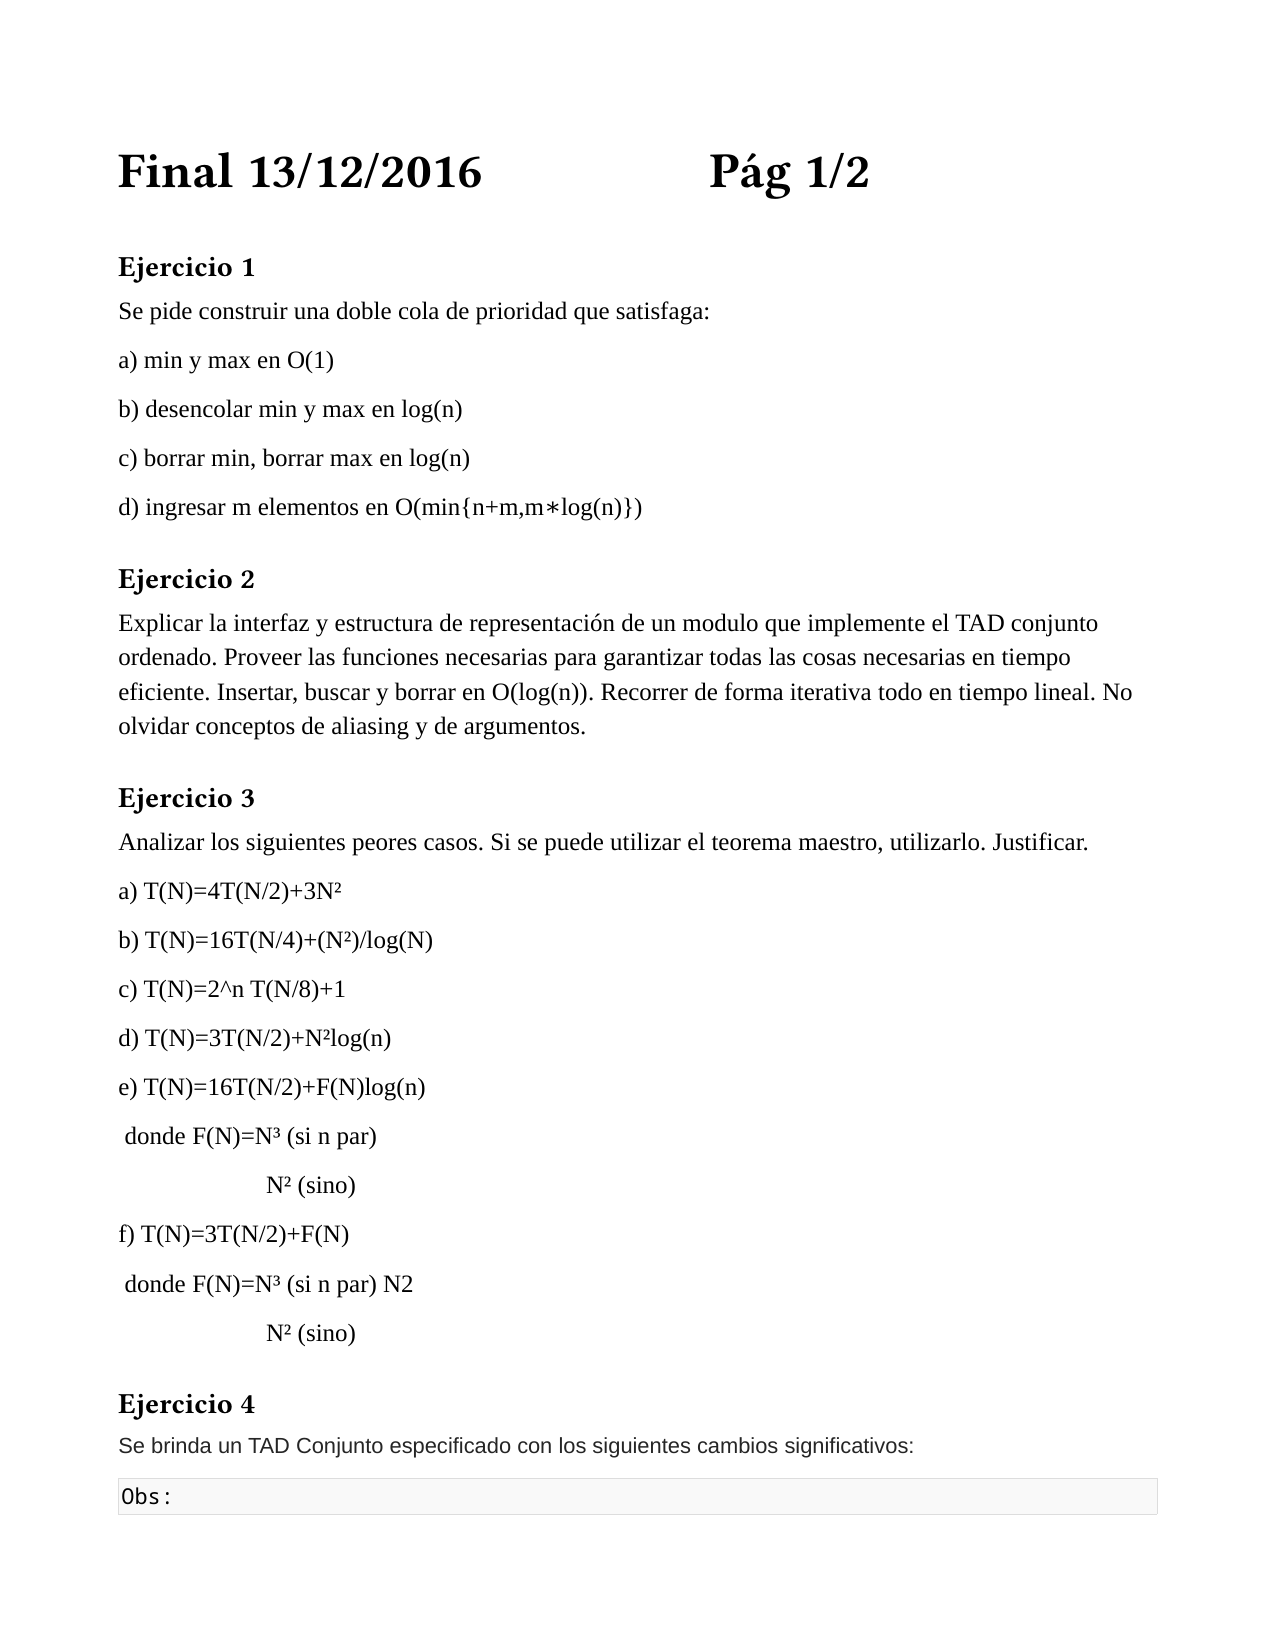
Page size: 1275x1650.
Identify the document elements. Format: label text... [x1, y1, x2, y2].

text Se pide construir una doble cola de prioridad que satisfaga: [118, 296, 1157, 325]
text c) borrar min, borrar max en log(n) [118, 443, 1157, 472]
text Analizar los siguientes peores casos. Si se puede utilizar el teorema maestro, utilizarlo. Justificar. [118, 827, 1157, 856]
text Se brinda un TAD Conjunto especificado con los siguientes cambios significativos: [118, 1433, 1157, 1458]
text d) T(N)=3T(N/2)+N²log(n) [118, 1023, 1157, 1052]
text N² (sino) [118, 1318, 1157, 1346]
text b) T(N)=16T(N/4)+(N²)/log(N) [118, 925, 1157, 954]
text b) desencolar min y max en log(n) [118, 394, 1157, 423]
text f) T(N)=3T(N/2)+F(N) [118, 1219, 1157, 1248]
subtitle Ejercicio 2 [118, 562, 1157, 596]
text e) T(N)=16T(N/2)+F(N)log(n) [118, 1072, 1157, 1101]
subtitle Ejercicio 4 [118, 1388, 1157, 1421]
text donde F(N)=N³ (si n par) N2 [118, 1269, 1157, 1297]
text N² (sino) [118, 1171, 1157, 1199]
text d) ingresar m elementos en O(min{n+m,m∗log(n)}) [118, 492, 1157, 521]
subtitle Ejercicio 1 [118, 250, 1157, 284]
text a) min y max en O(1) [118, 345, 1157, 374]
text Obs: [119, 1479, 1157, 1514]
text c) T(N)=2^n T(N/8)+1 [118, 974, 1157, 1003]
text Explicar la interfaz y estructura de representación de un modulo que implemente el TAD conjunto ordenado. Proveer las funciones necesarias para garantizar todas las cosas necesarias en tiempo eficiente. Insertar, buscar y borrar en O(log(n)). Recorrer de forma iterativa todo en tiempo lineal. No olvidar conceptos de aliasing y de argumentos. [118, 608, 1157, 740]
text a) T(N)=4T(N/2)+3N² [118, 876, 1157, 905]
subtitle Ejercicio 3 [118, 781, 1157, 814]
text donde F(N)=N³ (si n par) [118, 1121, 1157, 1150]
